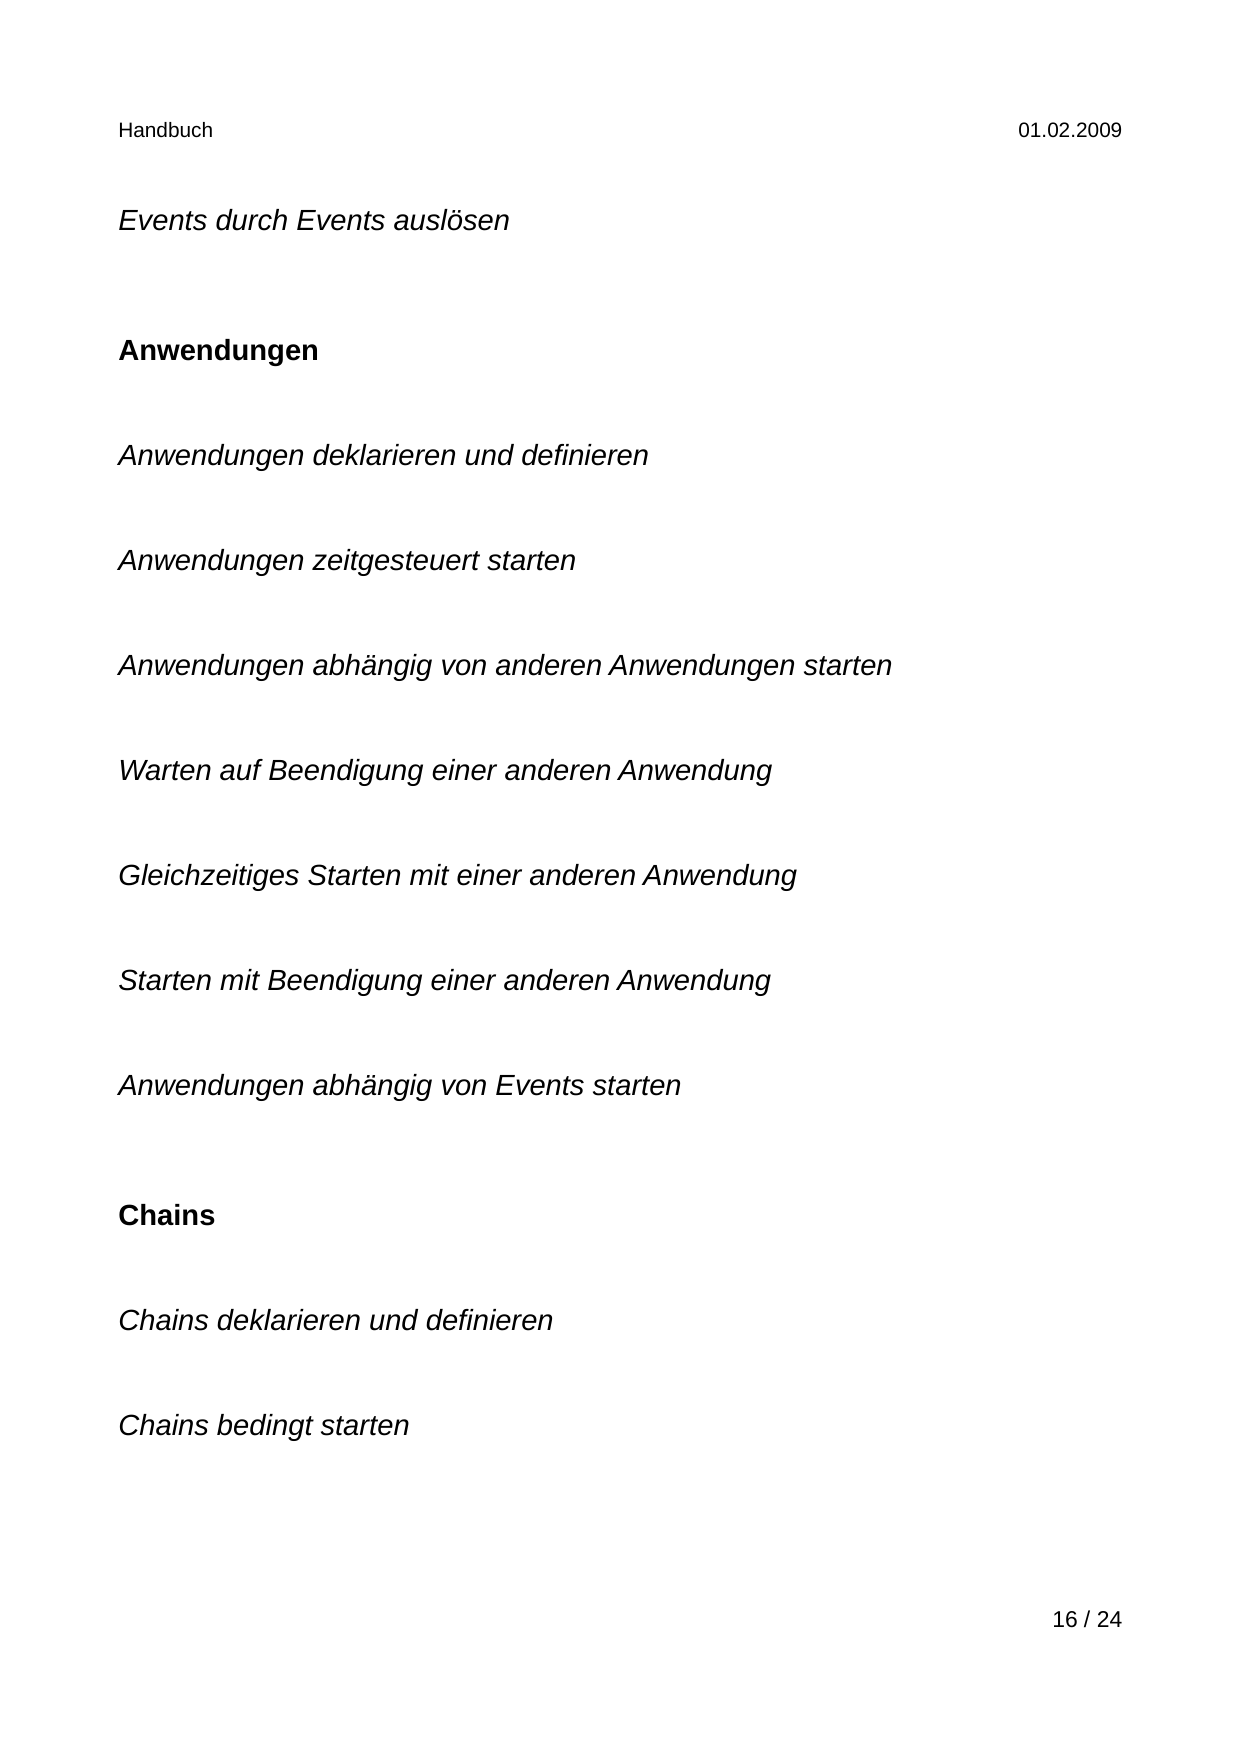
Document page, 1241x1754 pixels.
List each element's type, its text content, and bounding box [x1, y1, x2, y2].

subtitle Anwendungen [118, 333, 1122, 367]
subtitle Chains [118, 1198, 1122, 1232]
subtitle Chains bedingt starten [118, 1408, 1122, 1442]
subtitle Warten auf Beendigung einer anderen Anwendung [118, 753, 1122, 787]
subtitle Gleichzeitiges Starten mit einer anderen Anwendung [118, 858, 1122, 892]
subtitle Anwendungen deklarieren und definieren [118, 438, 1122, 472]
subtitle Starten mit Beendigung einer anderen Anwendung [118, 963, 1122, 997]
subtitle Events durch Events auslösen [118, 203, 1122, 237]
subtitle Chains deklarieren und definieren [118, 1303, 1122, 1337]
subtitle Anwendungen zeitgesteuert starten [118, 543, 1122, 577]
subtitle Anwendungen abhängig von Events starten [118, 1068, 1122, 1102]
subtitle Anwendungen abhängig von anderen Anwendungen starten [118, 648, 1122, 682]
